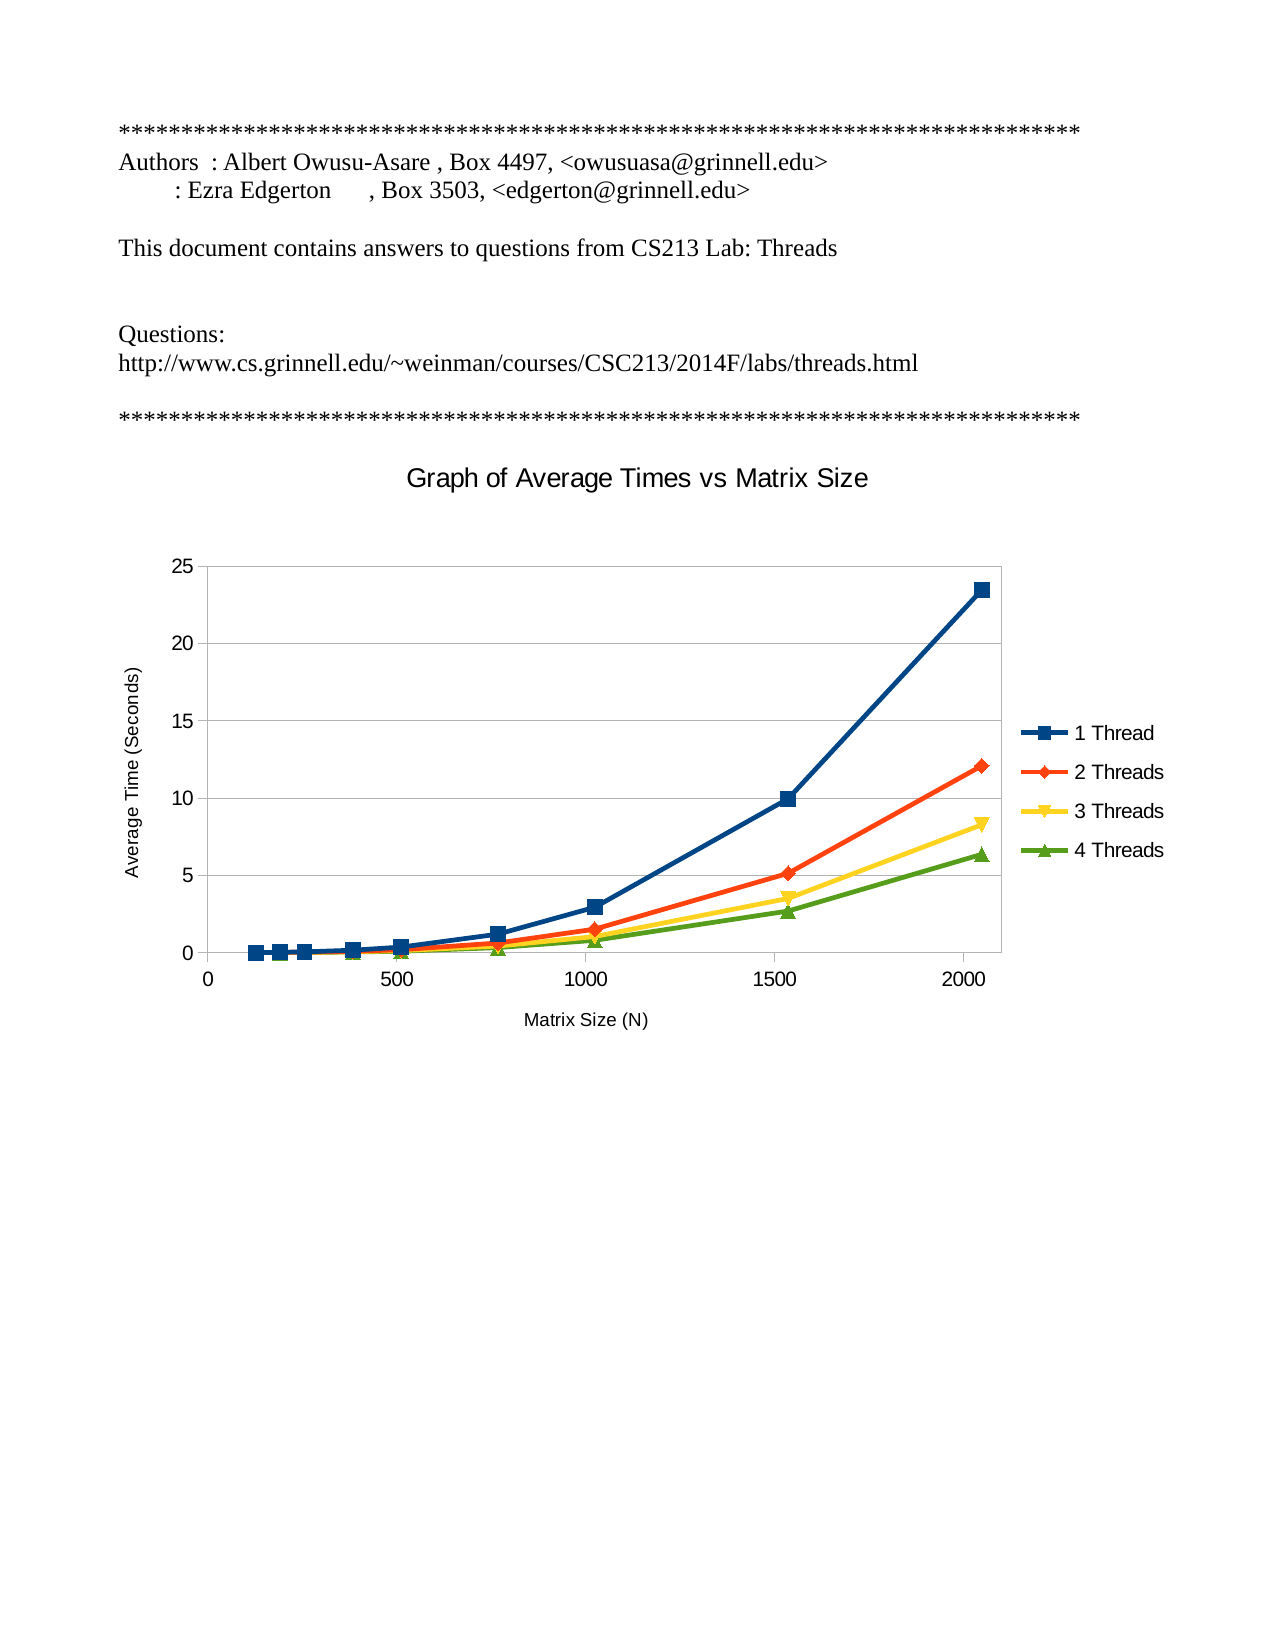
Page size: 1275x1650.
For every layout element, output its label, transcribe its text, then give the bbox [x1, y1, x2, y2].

text Authors : Albert Owusu-Asare , Box 4497, <owusuasa@grinnell.edu> [118, 147, 1157, 176]
text This document contains answers to questions from CS213 Lab: Threads [118, 233, 1157, 262]
text ***************************************************************************** [118, 406, 1157, 434]
text ***************************************************************************** [118, 118, 1157, 147]
text Questions: [118, 319, 1157, 348]
text : Ezra Edgerton , Box 3503, <edgerton@grinnell.edu> [118, 176, 1157, 204]
text http://www.cs.grinnell.edu/~weinman/courses/CSC213/2014F/labs/threads.html [118, 348, 1157, 377]
